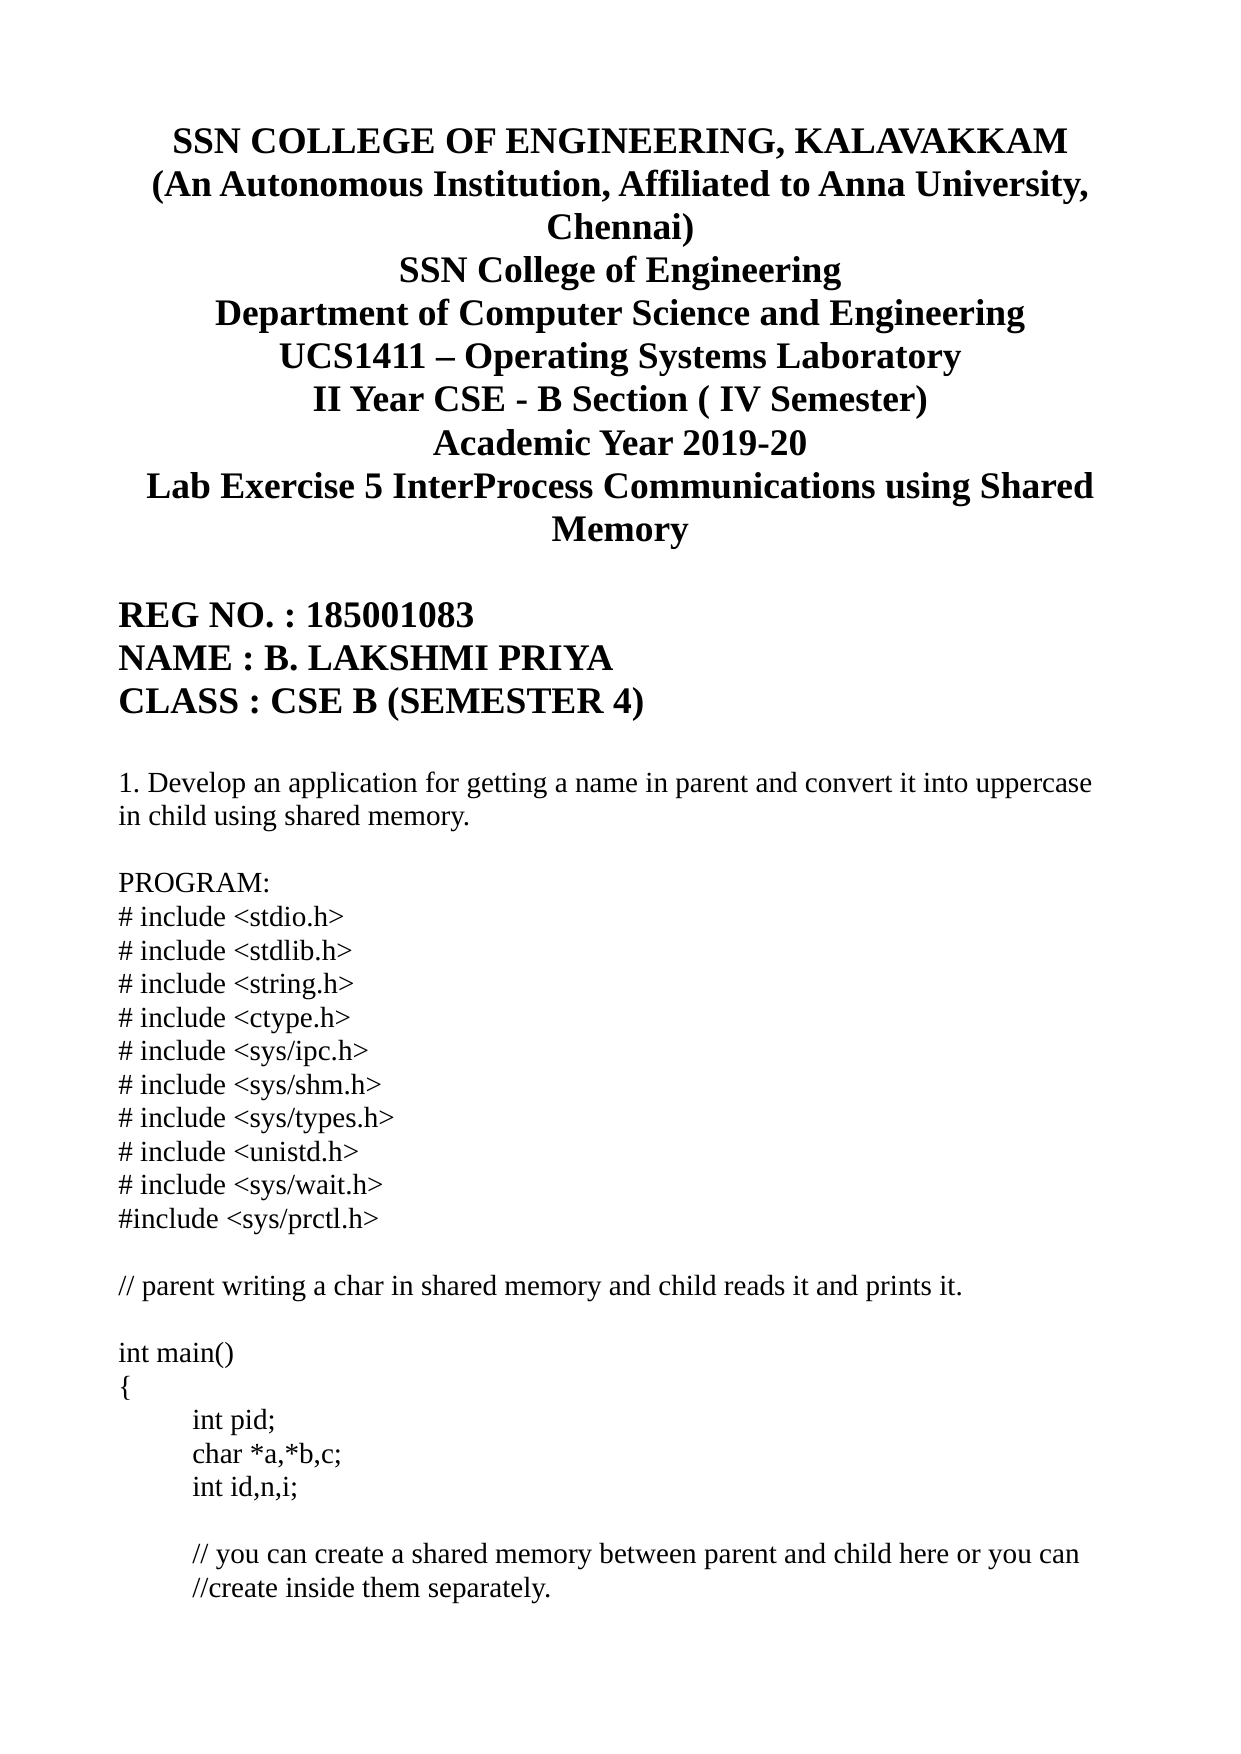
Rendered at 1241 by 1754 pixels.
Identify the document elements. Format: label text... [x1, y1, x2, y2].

text UCS1411 – Operating Systems Laboratory [118, 334, 1122, 377]
text #include <sys/prctl.h> [118, 1201, 1122, 1234]
text Lab Exercise 5 InterProcess Communications using Shared Memory [118, 463, 1122, 549]
text # include <unistd.h> [118, 1134, 1122, 1167]
text int main() [118, 1335, 1122, 1369]
text # include <string.h> [118, 966, 1122, 1000]
text // you can create a shared memory between parent and child here or you can [118, 1536, 1122, 1570]
text # include <sys/ipc.h> [118, 1033, 1122, 1067]
text Academic Year 2019-20 [118, 420, 1122, 463]
text int pid; [118, 1402, 1122, 1436]
text //create inside them separately. [118, 1570, 1122, 1603]
text II Year CSE - B Section ( IV Semester) [118, 377, 1122, 420]
text int id,n,i; [118, 1469, 1122, 1503]
text # include <stdlib.h> [118, 933, 1122, 966]
text Department of Computer Science and Engineering [118, 291, 1122, 334]
text SSN College of Engineering [118, 247, 1122, 291]
text 1. Develop an application for getting a name in parent and convert it into uppercase in child using shared memory. [118, 765, 1122, 832]
text { [118, 1369, 1122, 1402]
text NAME : B. LAKSHMI PRIYA [118, 636, 1122, 679]
text # include <sys/types.h> [118, 1100, 1122, 1134]
text PROGRAM: [118, 866, 1122, 899]
text # include <ctype.h> [118, 1000, 1122, 1033]
text (An Autonomous Institution, Affiliated to Anna University, Chennai) [118, 161, 1122, 247]
text char *a,*b,c; [118, 1436, 1122, 1469]
text # include <stdio.h> [118, 899, 1122, 933]
text REG NO. : 185001083 [118, 592, 1122, 636]
text // parent writing a char in shared memory and child reads it and prints it. [118, 1268, 1122, 1302]
text # include <sys/wait.h> [118, 1167, 1122, 1201]
text # include <sys/shm.h> [118, 1067, 1122, 1100]
text SSN COLLEGE OF ENGINEERING, KALAVAKKAM [118, 118, 1122, 161]
text CLASS : CSE B (SEMESTER 4) [118, 679, 1122, 722]
